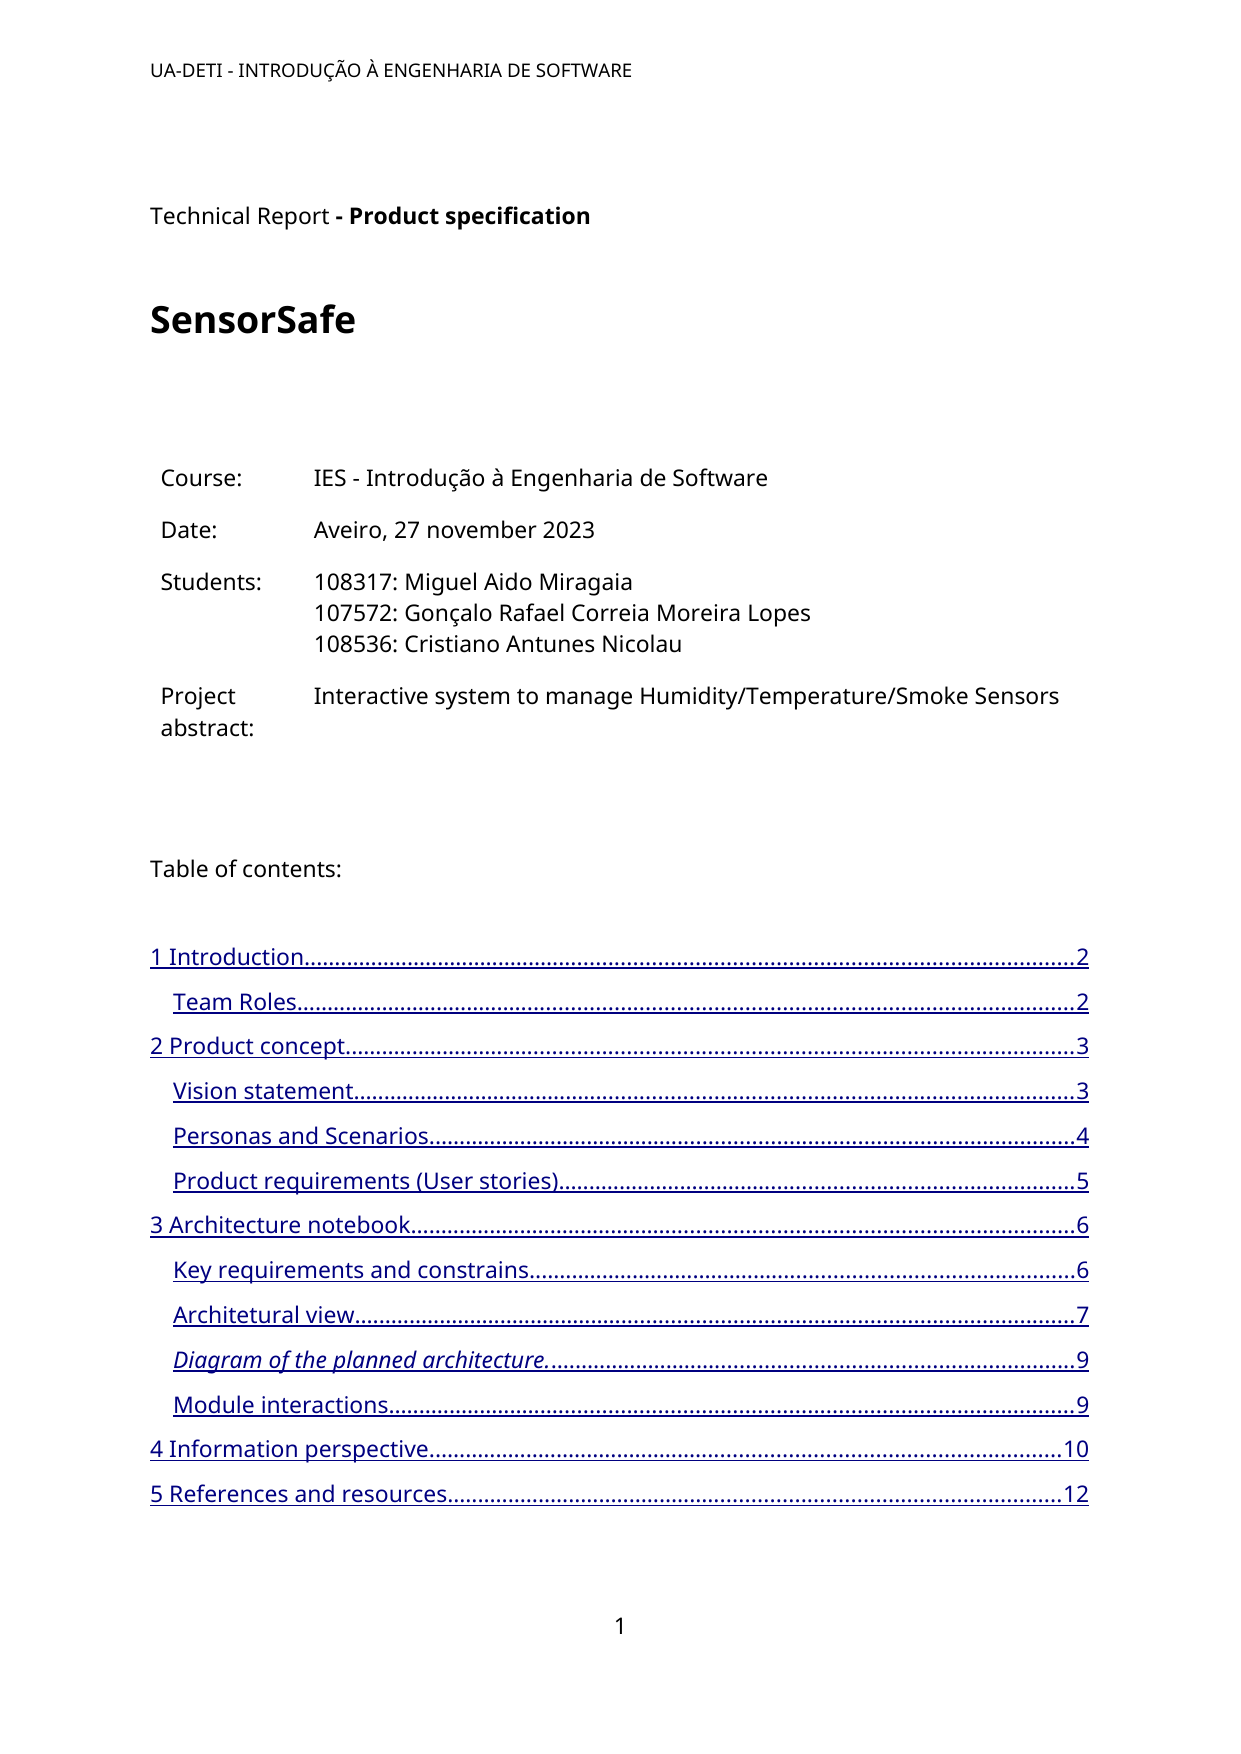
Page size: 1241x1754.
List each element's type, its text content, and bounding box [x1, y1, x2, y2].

table_cell Interactive system to manage Humidity/Temperature/Smoke Sensors [303, 670, 1087, 753]
text 3 Architecture notebook 6 [150, 1209, 1090, 1241]
text Technical Report - Product specification [150, 200, 1090, 231]
table_cell Project abstract: [150, 670, 303, 753]
text 4 Information perspective 10 [150, 1433, 1090, 1464]
text Diagram of the planned architecture. 9 [173, 1344, 1090, 1375]
text 5 References and resources 12 [150, 1478, 1090, 1509]
text Product requirements (User stories) 5 [173, 1164, 1090, 1196]
text 1 Introduction 2 [150, 941, 1090, 972]
table_cell 108317: Miguel Aido Miragaia 107572: Gonçalo Rafael Correia Moreira Lopes 108536: Cristiano Antunes Nicolau [303, 555, 1087, 670]
table_cell Date: [150, 503, 303, 555]
text Team Roles 2 [173, 985, 1090, 1017]
table_cell Aveiro, 27 november 2023 [303, 503, 1087, 555]
text Architetural view 7 [173, 1299, 1090, 1330]
text SensorSafe [150, 294, 1090, 345]
table_header IES - Introdução à Engenharia de Software [303, 451, 1087, 503]
table_cell Students: [150, 555, 303, 670]
text Module interactions 9 [173, 1388, 1090, 1420]
text Vision statement 3 [173, 1075, 1090, 1106]
text 2 Product concept 3 [150, 1030, 1090, 1061]
text Personas and Scenarios 4 [173, 1120, 1090, 1151]
text Key requirements and constrains 6 [173, 1254, 1090, 1285]
table_header Course: [150, 451, 303, 503]
text Table of contents: [150, 853, 1090, 884]
